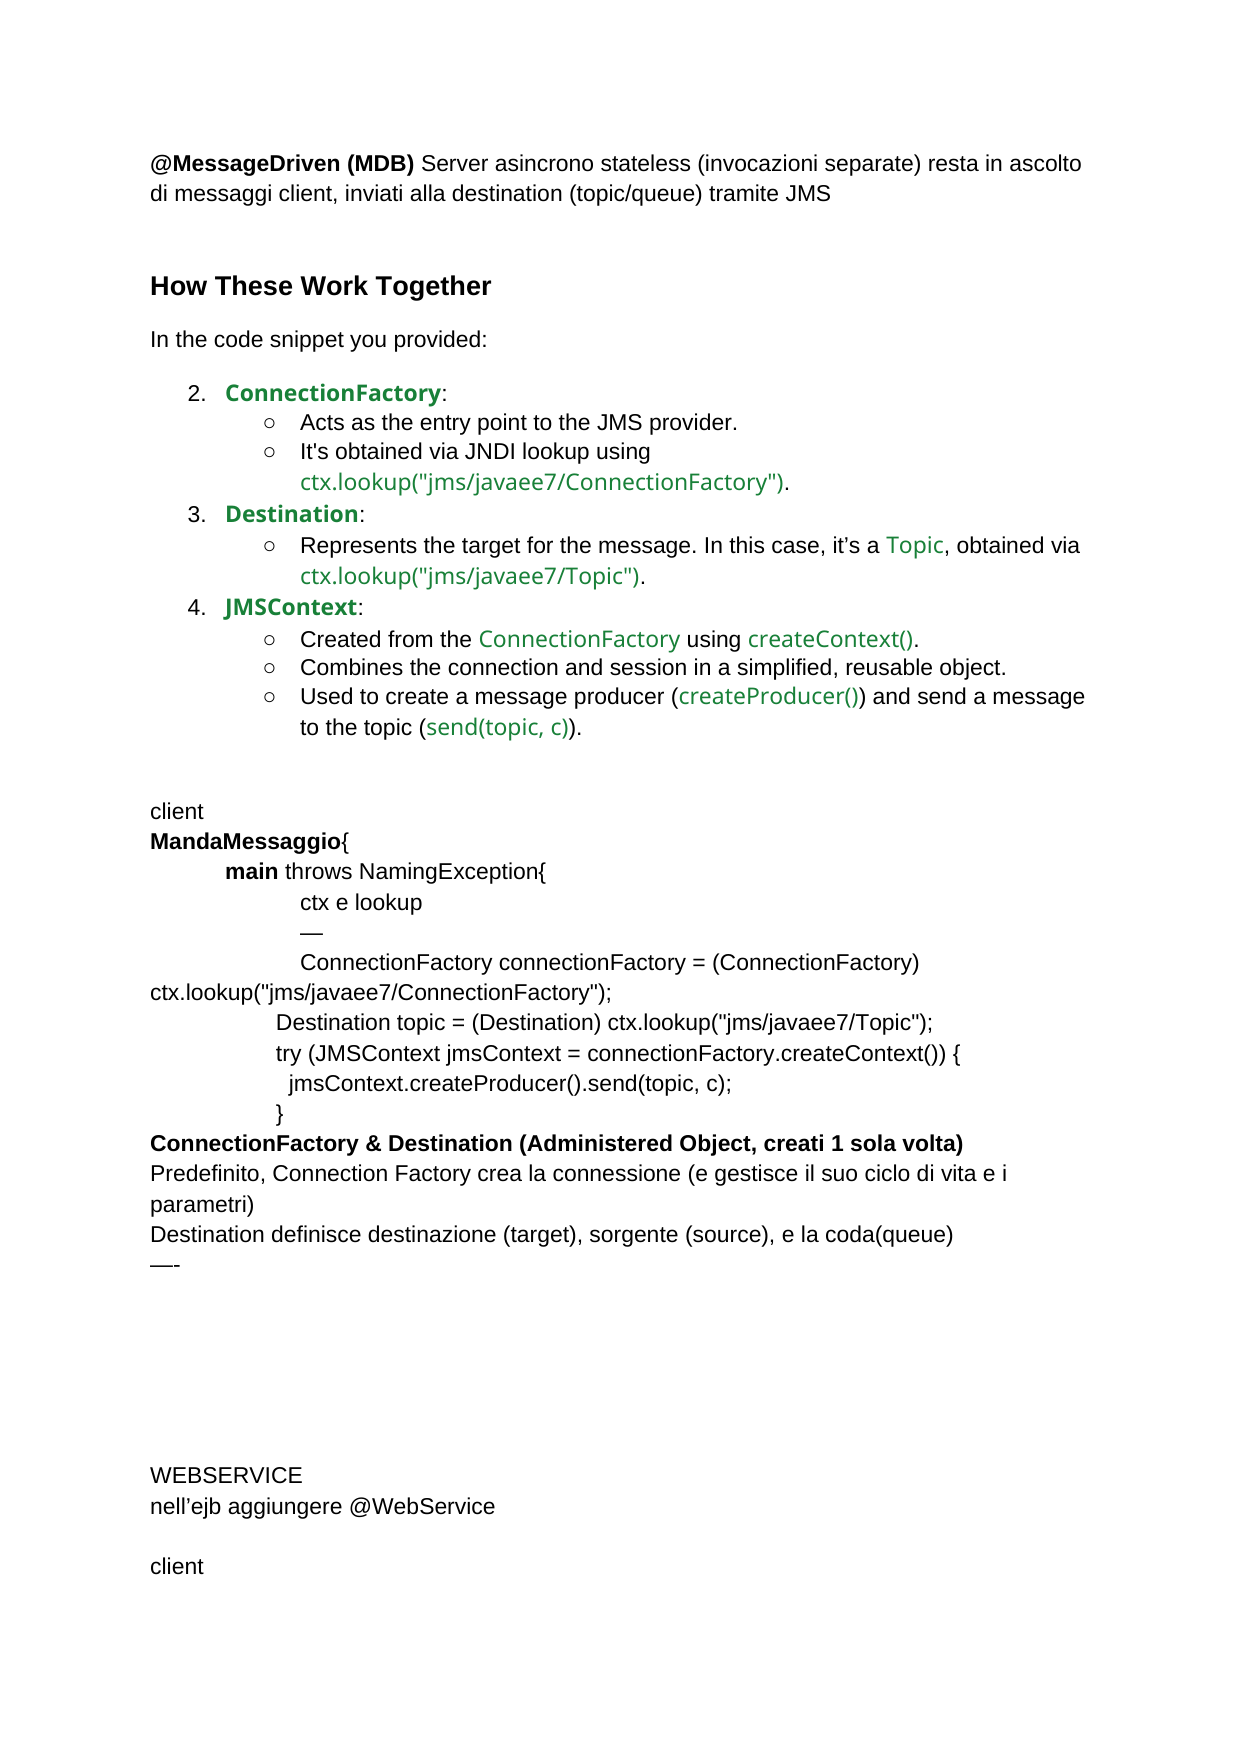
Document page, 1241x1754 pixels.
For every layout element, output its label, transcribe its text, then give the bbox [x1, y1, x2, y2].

text try (JMSContext jmsContext = connectionFactory.createContext()) { [150, 1039, 1090, 1066]
text Predefinito, Connection Factory crea la connessione (e gestisce il suo ciclo di vita e i parametri) [150, 1160, 1090, 1217]
list Combines the connection and session in a simplified, reusable object. [262, 654, 1090, 680]
list Used to create a message producer (createProducer()) and send a message to the topic (send(topic, c)). [262, 680, 1090, 743]
subtitle How These Work Together [150, 270, 1090, 301]
text MandaMessaggio{ [150, 828, 1090, 854]
text ctx e lookup [150, 888, 1090, 915]
text } [150, 1100, 1090, 1126]
list It's obtained via JNDI lookup using ctx.lookup("jms/javaee7/ConnectionFactory"). [262, 435, 1090, 497]
text main throws NamingException{ [150, 858, 1090, 884]
text —- [150, 1251, 1090, 1277]
text jmsContext.createProducer().send(topic, c); [150, 1070, 1090, 1096]
text client [150, 798, 1090, 824]
list Created from the ConnectionFactory using createContext(). [262, 622, 1090, 654]
text client [150, 1553, 1090, 1579]
text Destination definisce destinazione (target), sorgente (source), e la coda(queue) [150, 1221, 1090, 1247]
list JMSContext: [187, 591, 1090, 622]
list Represents the target for the message. In this case, it’s a Topic, obtained via ctx.lookup("jms/javaee7/Topic"). [262, 529, 1090, 591]
text nell’ejb aggiungere @WebService [150, 1493, 1090, 1519]
list Destination: [187, 497, 1090, 529]
text — [150, 919, 1090, 945]
list ConnectionFactory: [187, 377, 1090, 409]
list Acts as the entry point to the JMS provider. [262, 409, 1090, 435]
text @MessageDriven (MDB) Server asincrono stateless (invocazioni separate) resta in ascolto di messaggi client, inviati alla destination (topic/queue) tramite JMS [150, 150, 1090, 207]
text Destination topic = (Destination) ctx.lookup("jms/javaee7/Topic"); [150, 1009, 1090, 1036]
text WEBSERVICE [150, 1462, 1090, 1489]
text ConnectionFactory connectionFactory = (ConnectionFactory) ctx.lookup("jms/javaee7/ConnectionFactory"); [150, 949, 1090, 1005]
text ConnectionFactory & Destination (Administered Object, creati 1 sola volta) [150, 1130, 1090, 1156]
text In the code snippet you provided: [150, 326, 1090, 352]
